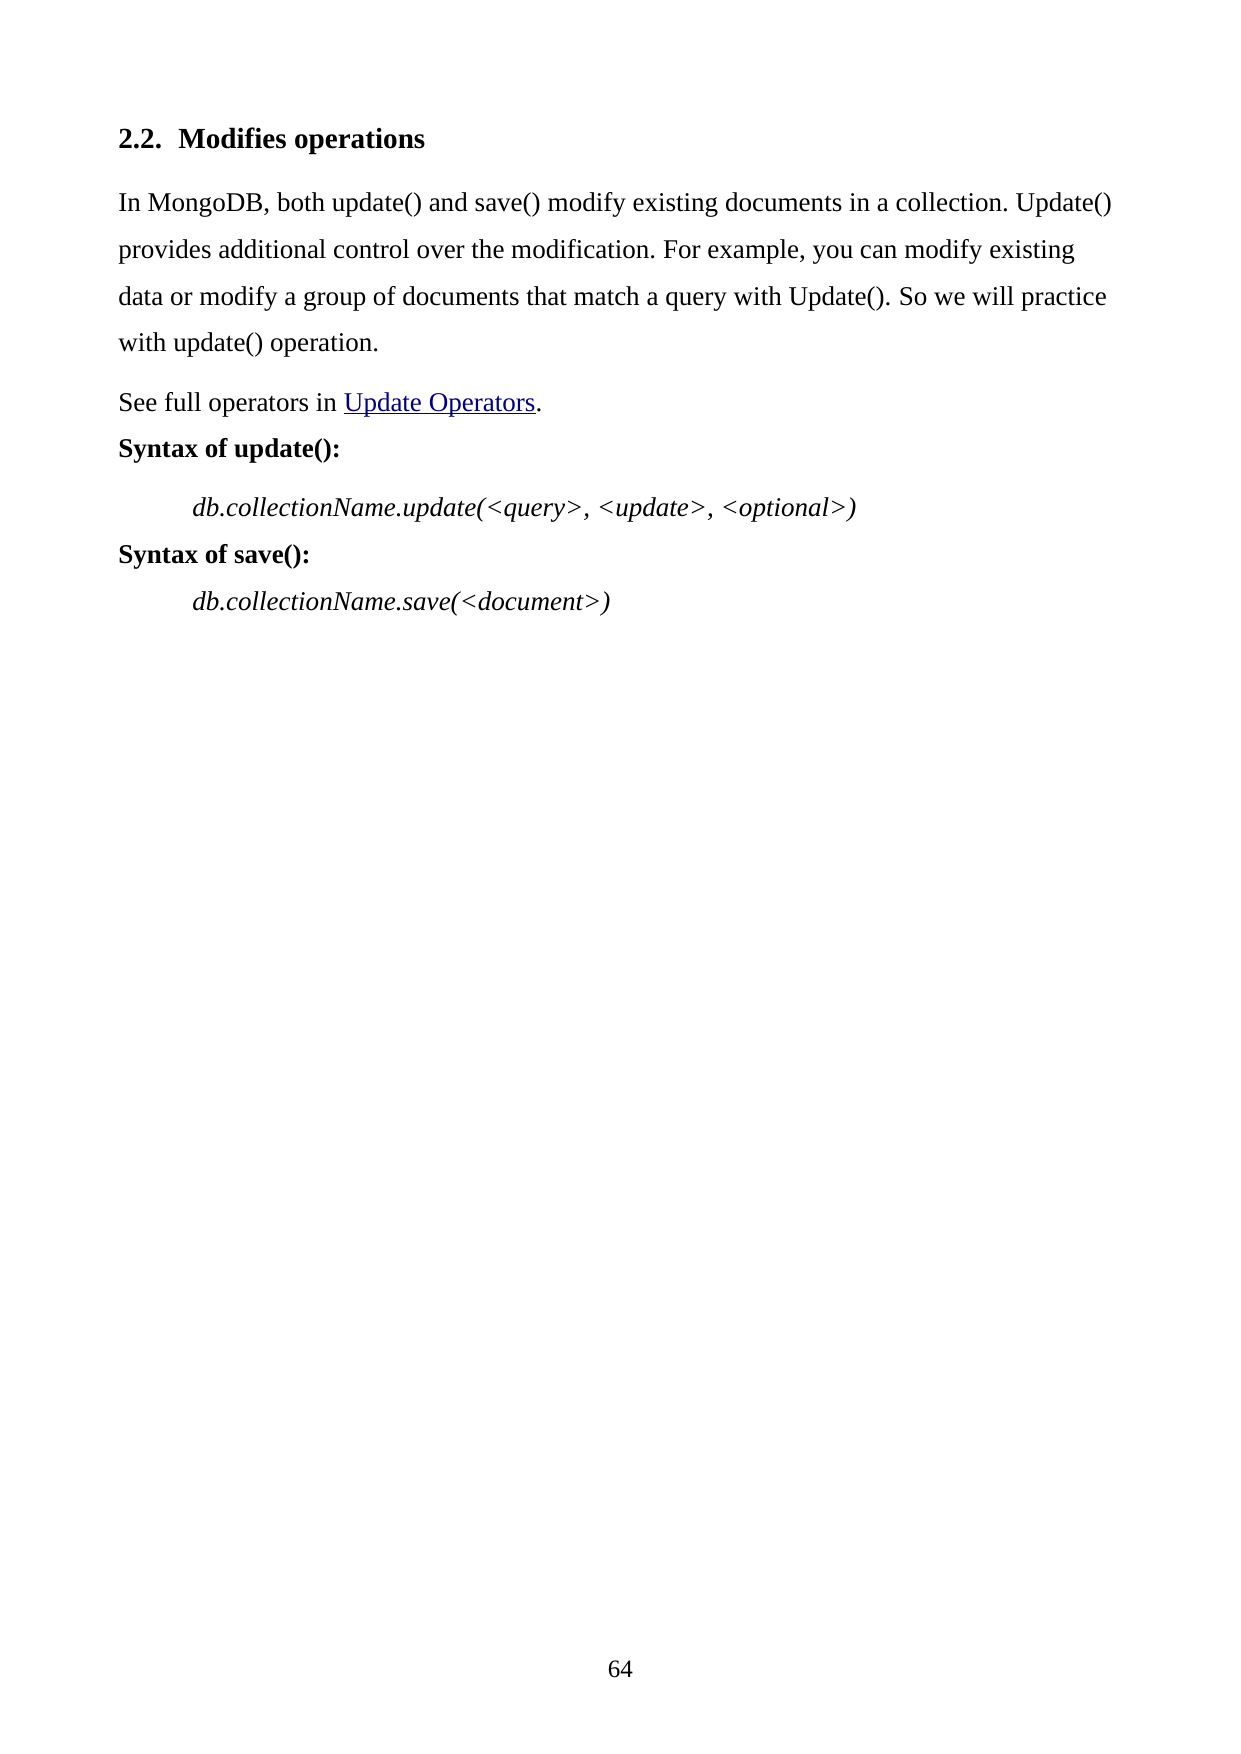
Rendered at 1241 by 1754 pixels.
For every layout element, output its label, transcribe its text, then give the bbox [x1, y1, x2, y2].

text Syntax of save(): [118, 538, 1122, 569]
text Syntax of update(): [118, 432, 1122, 463]
text db.collectionName.update(<query>, <update>, <optional>) [118, 491, 1122, 523]
text See full operators in Update Operators. [118, 386, 1122, 417]
subtitle Modifies operations [118, 121, 1122, 155]
text db.collectionName.save(<document>) [118, 585, 1122, 616]
text In MongoDB, both update() and save() modify existing documents in a collection. Update() provides additional control over the modification. For example, you can modify existing data or modify a group of documents that match a query with Update(). So we will practice with update() operation. [118, 186, 1122, 358]
